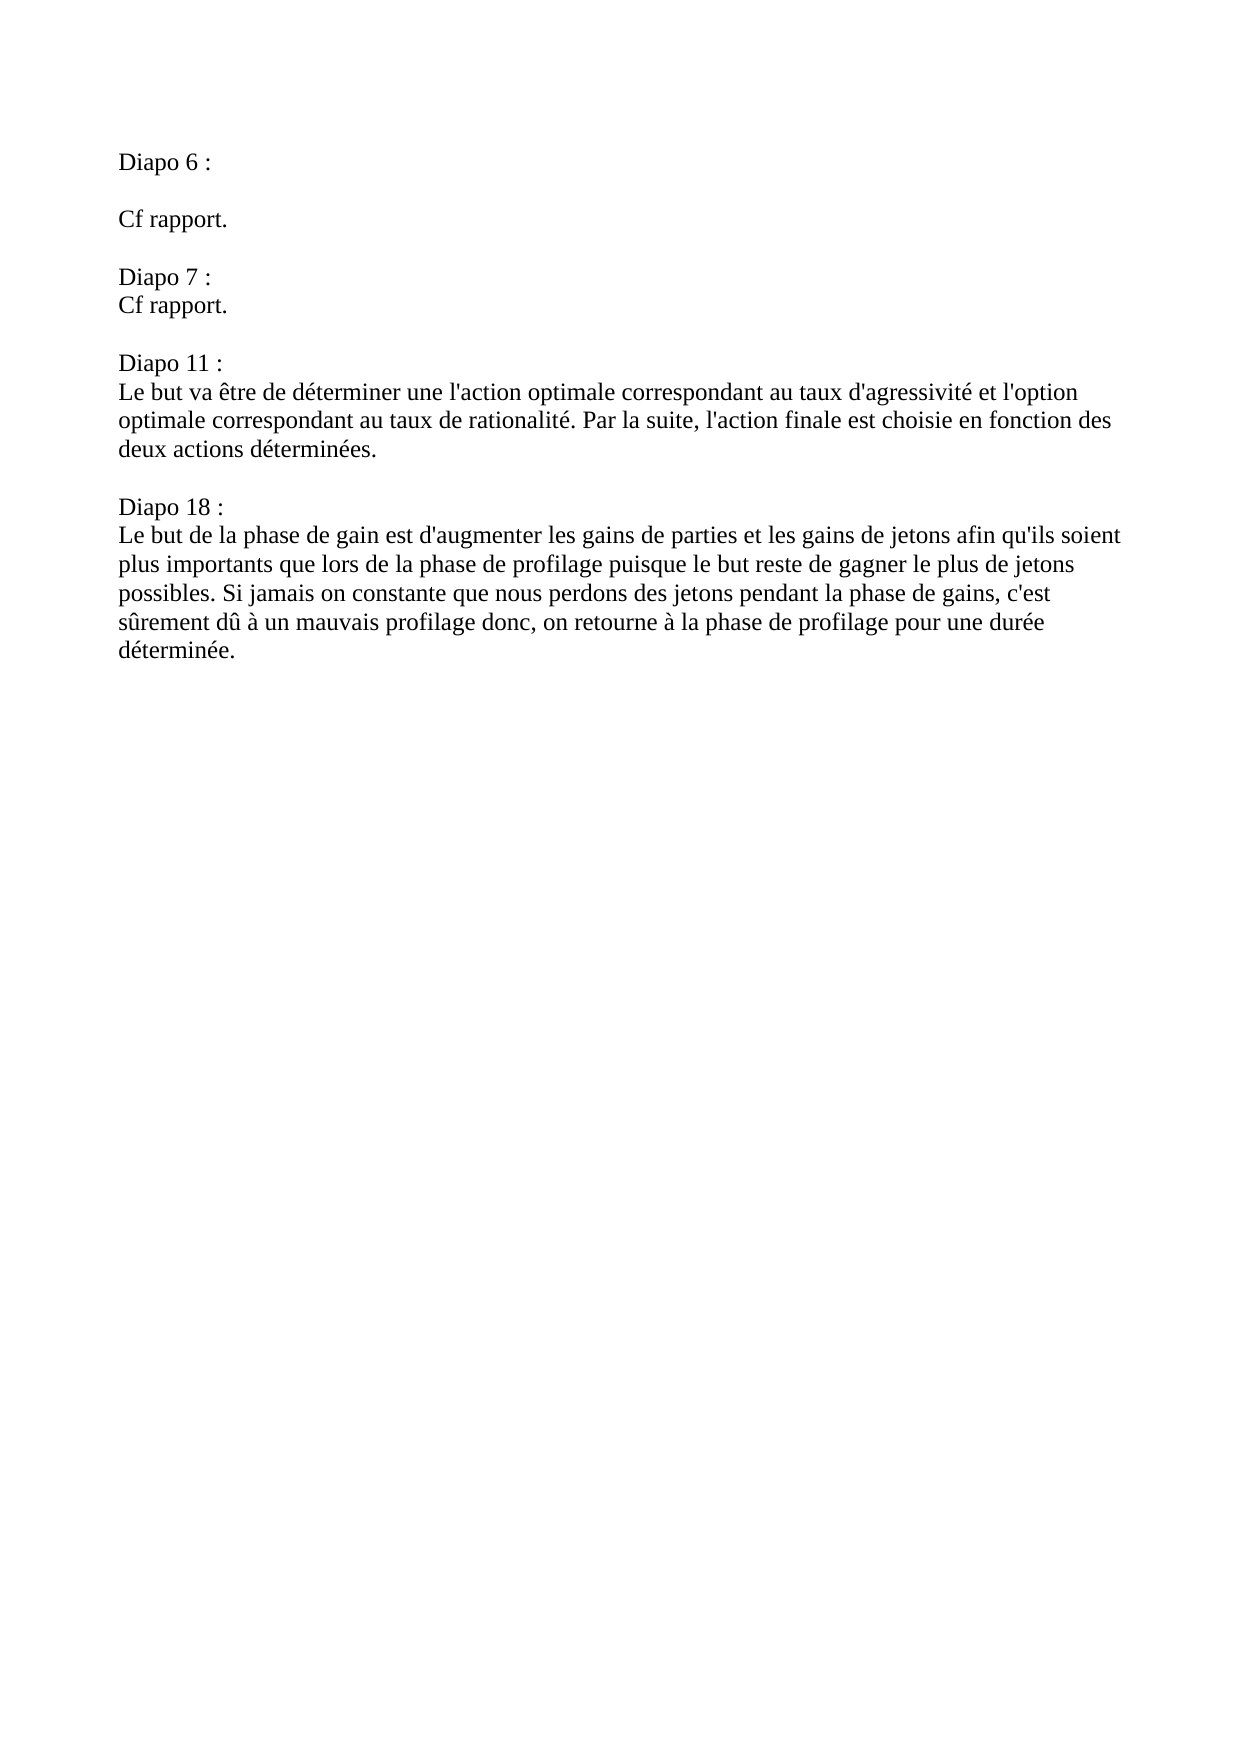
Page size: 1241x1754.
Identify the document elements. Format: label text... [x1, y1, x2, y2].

text Diapo 11 : [118, 348, 1122, 377]
text Le but va être de déterminer une l'action optimale correspondant au taux d'agressivité et l'option optimale correspondant au taux de rationalité. Par la suite, l'action finale est choisie en fonction des deux actions déterminées. [118, 377, 1122, 463]
text Le but de la phase de gain est d'augmenter les gains de parties et les gains de jetons afin qu'ils soient plus importants que lors de la phase de profilage puisque le but reste de gagner le plus de jetons possibles. Si jamais on constante que nous perdons des jetons pendant la phase de gains, c'est sûrement dû à un mauvais profilage donc, on retourne à la phase de profilage pour une durée déterminée. [118, 521, 1122, 664]
text Diapo 6 : [118, 147, 1122, 176]
text Cf rapport. [118, 204, 1122, 233]
text Cf rapport. [118, 291, 1122, 319]
text Diapo 7 : [118, 262, 1122, 291]
text Diapo 18 : [118, 492, 1122, 521]
